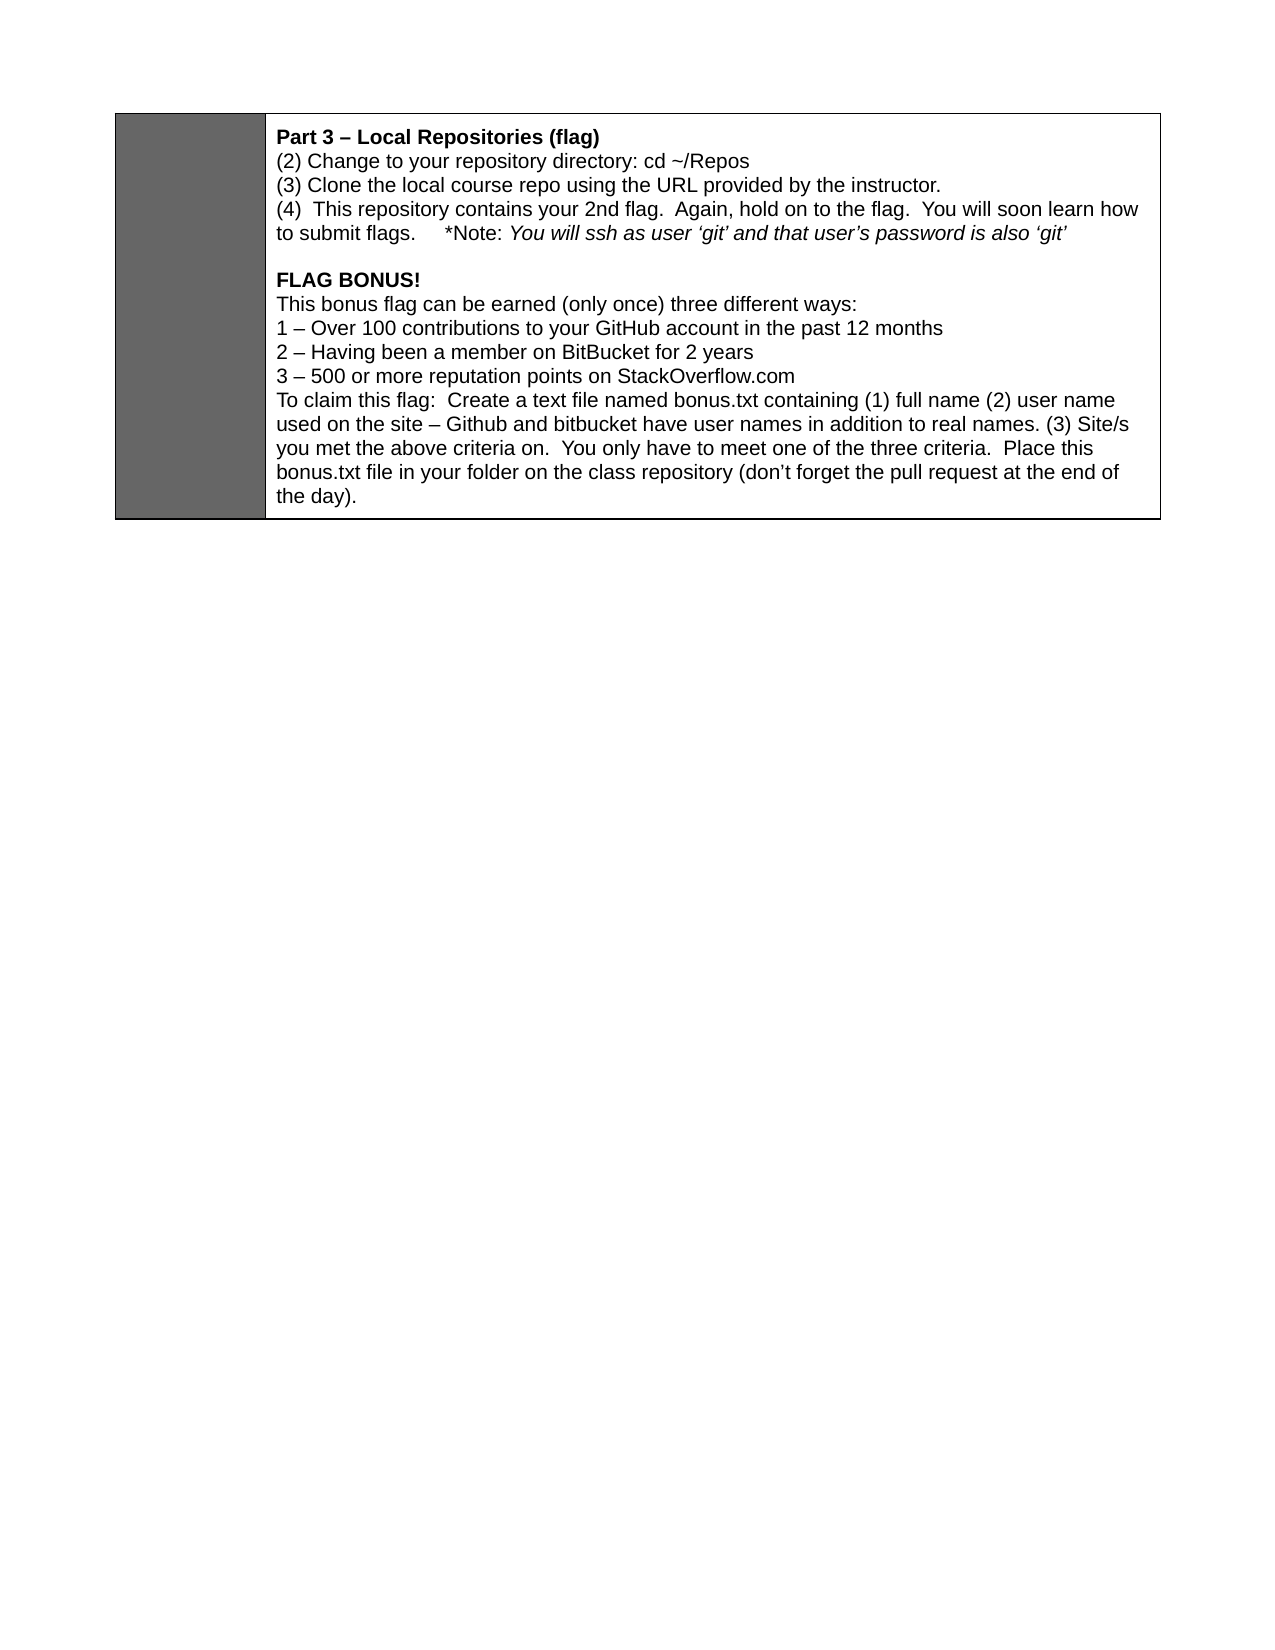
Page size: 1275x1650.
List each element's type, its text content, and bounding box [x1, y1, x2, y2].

table_cell Part 3 – Local Repositories (flag) (2) Change to your repository directory: cd ~/Repos (3) Clone the local course repo using the URL provided by the instructor. (4) This repository contains your 2nd flag. Again, hold on to the flag. You will soon learn how to submit flags. *Note: You will ssh as user ‘git’ and that user’s password is also ‘git’ FLAG BONUS! This bonus flag can be earned (only once) three different ways: 1 – Over 100 contributions to your GitHub account in the past 12 months 2 – Having been a member on BitBucket for 2 years 3 – 500 or more reputation points on StackOverflow.com To claim this flag: Create a text file named bonus.txt containing (1) full name (2) user name used on the site – Github and bitbucket have user names in addition to real names. (3) Site/s you met the above criteria on. You only have to meet one of the three criteria. Place this bonus.txt file in your folder on the class repository (don’t forget the pull request at the end of the day). [266, 114, 1160, 518]
table_cell [116, 114, 265, 518]
